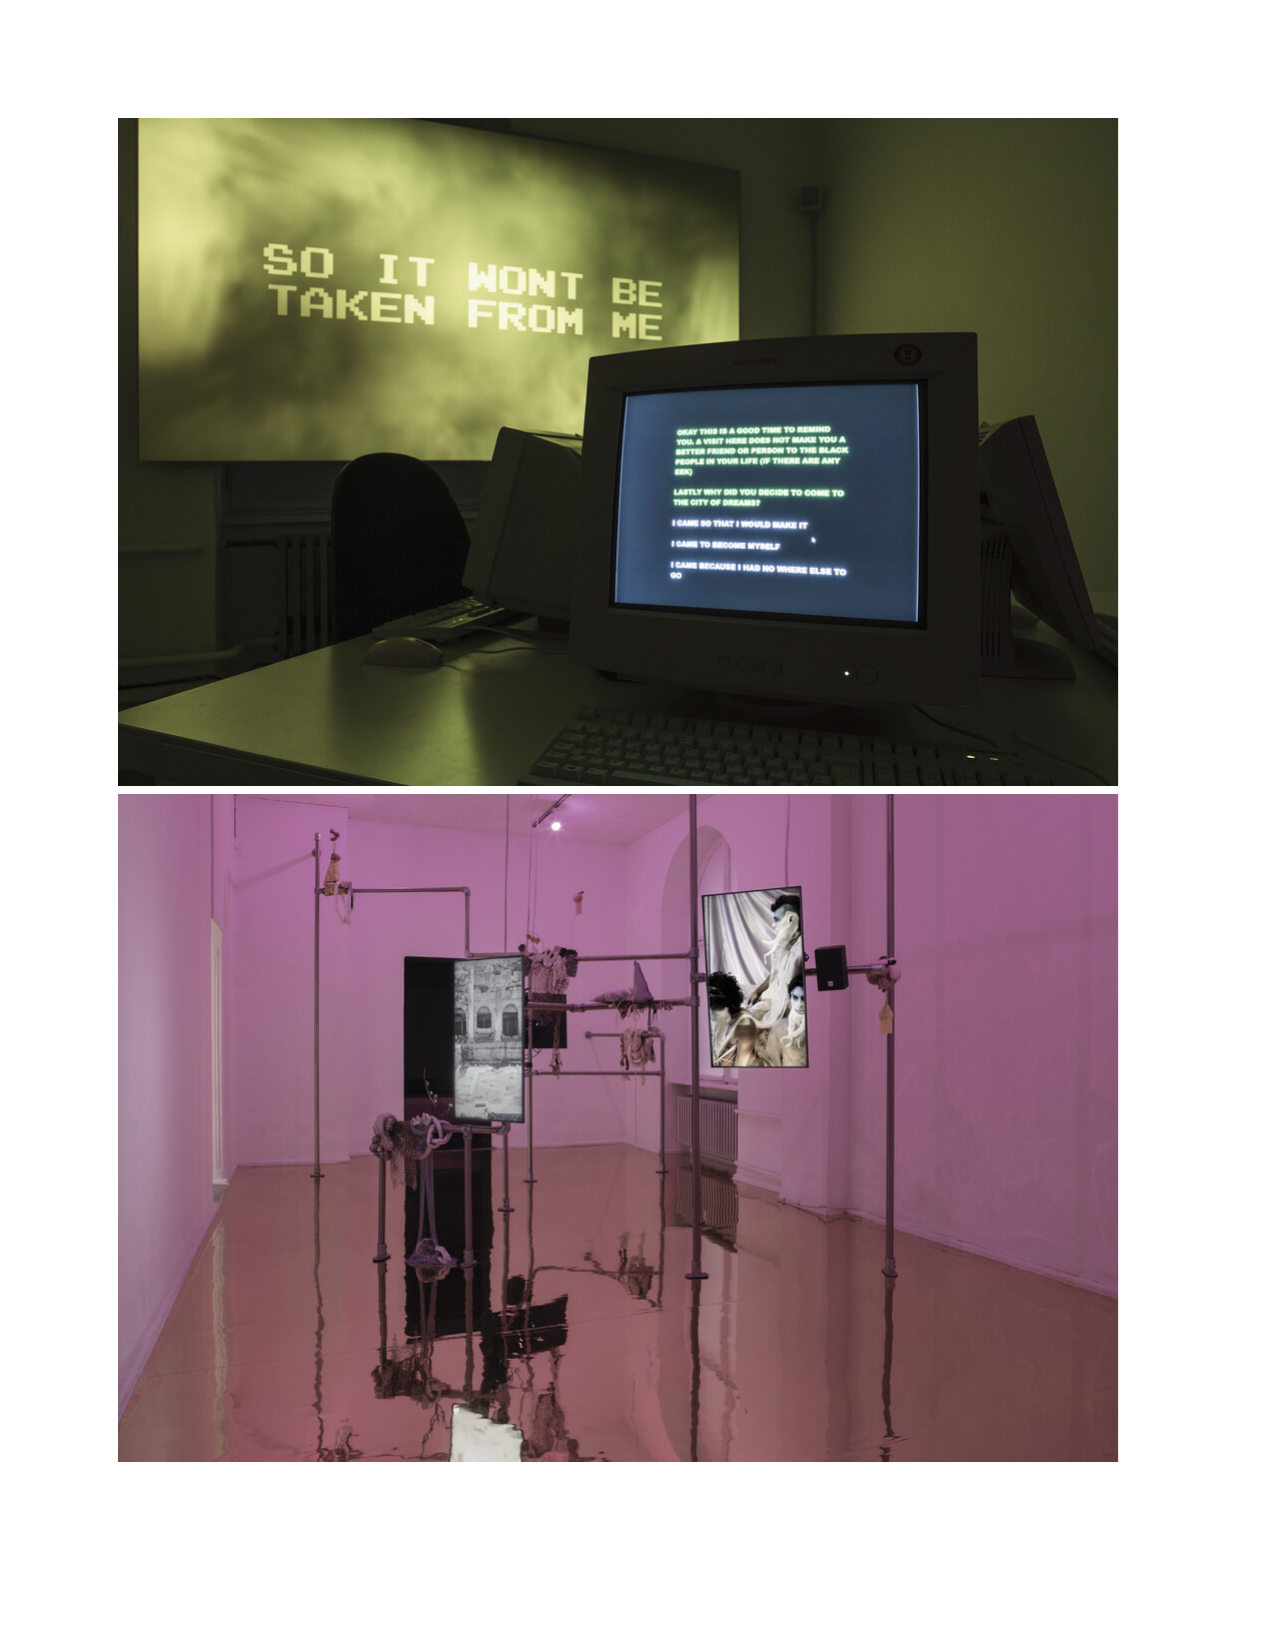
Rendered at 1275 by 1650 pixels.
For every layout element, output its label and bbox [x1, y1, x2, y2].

picture [118, 118, 1119, 786]
picture [118, 794, 1119, 1462]
